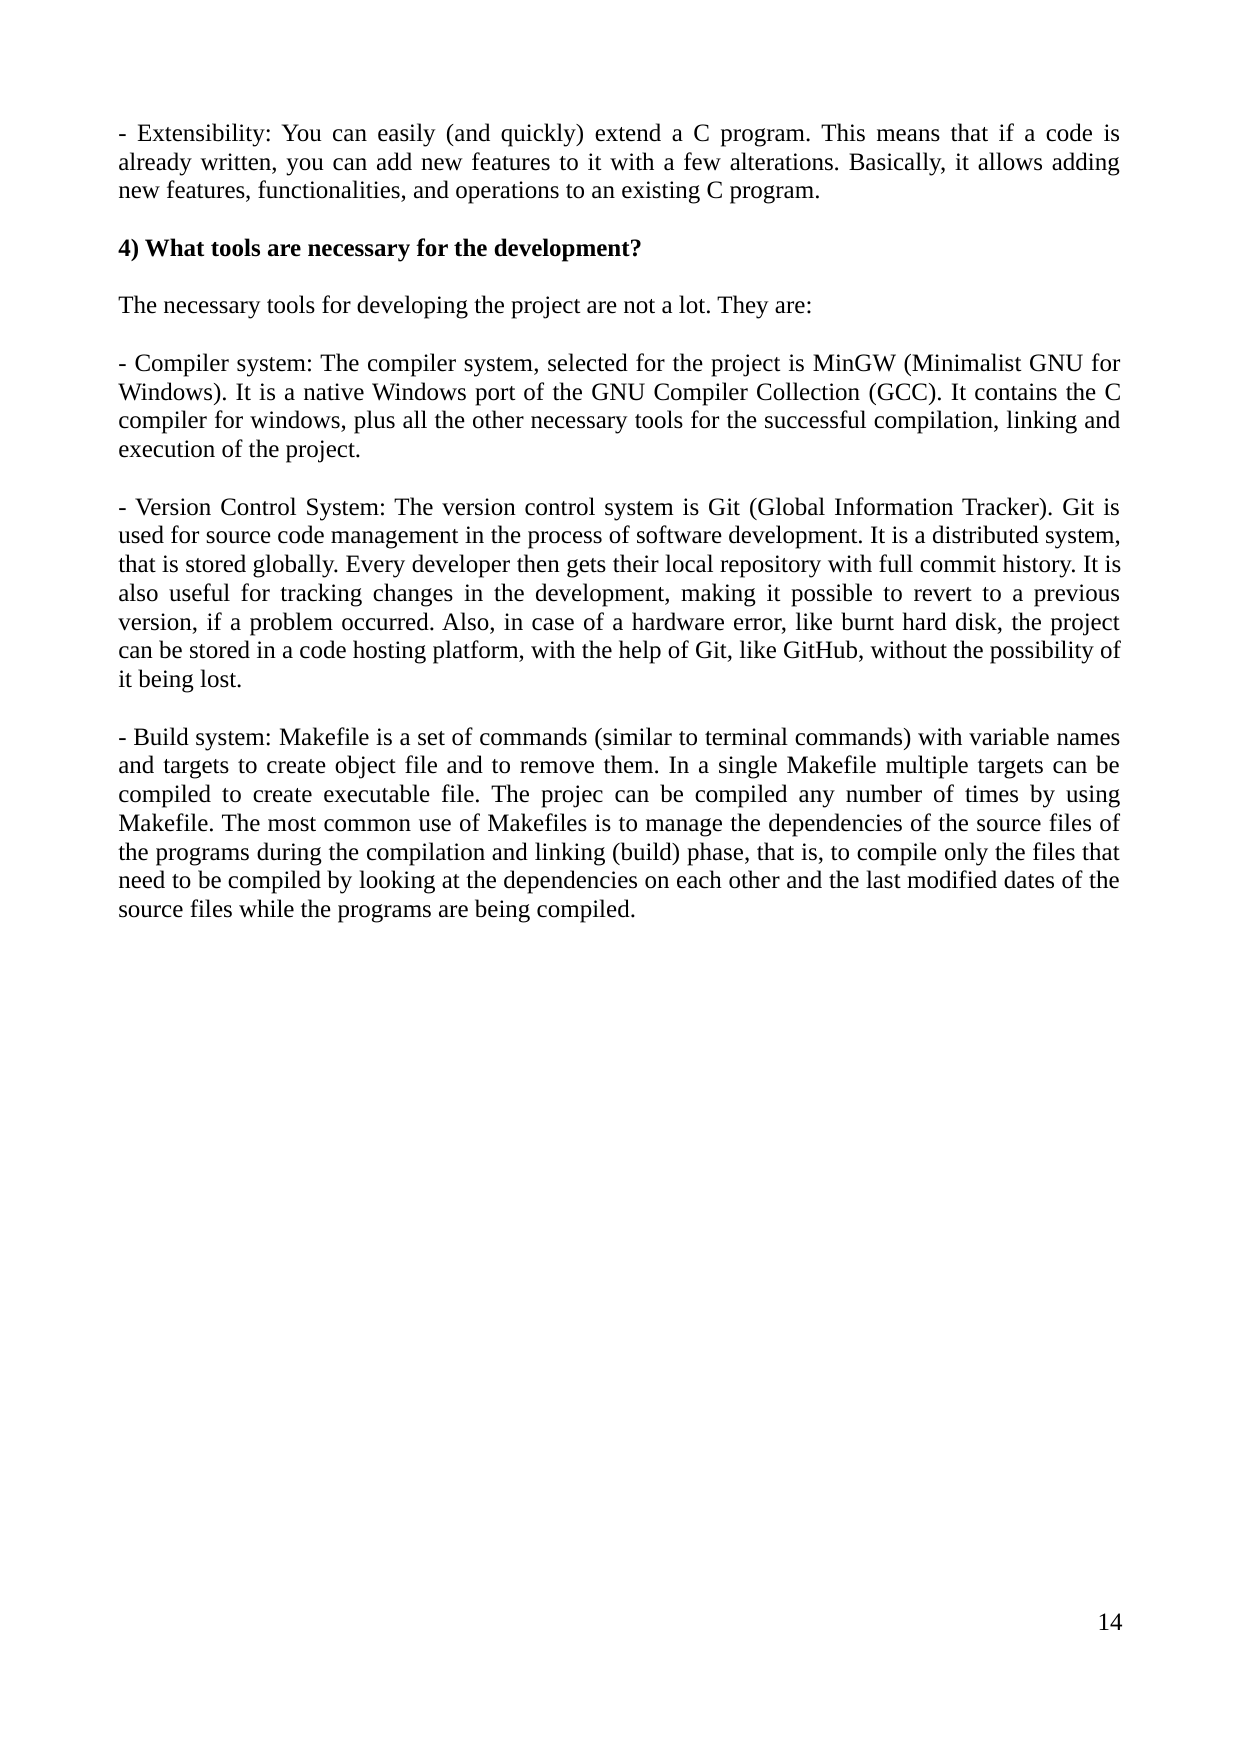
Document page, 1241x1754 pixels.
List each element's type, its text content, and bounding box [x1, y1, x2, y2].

text - Extensibility: You can easily (and quickly) extend a C program. This means that if a code is already written, you can add new features to it with a few alterations. Basically, it allows adding new features, functionalities, and operations to an existing C program. [118, 118, 1122, 204]
text The necessary tools for developing the project are not a lot. They are: [118, 291, 1122, 319]
text 4) What tools are necessary for the development? [118, 233, 1122, 262]
text - Compiler system: The compiler system, selected for the project is MinGW (Minimalist GNU for Windows). It is a native Windows port of the GNU Compiler Collection (GCC). It contains the C compiler for windows, plus all the other necessary tools for the successful compilation, linking and execution of the project. [118, 348, 1122, 463]
text - Build system: Makefile is a set of commands (similar to terminal commands) with variable names and targets to create object file and to remove them. In a single Makefile multiple targets can be compiled to create executable file. The projec can be compiled any number of times by using Makefile. The most common use of Makefiles is to manage the dependencies of the source files of the programs during the compilation and linking (build) phase, that is, to compile only the files that need to be compiled by looking at the dependencies on each other and the last modified dates of the source files while the programs are being compiled. [118, 722, 1122, 923]
text - Version Control System: The version control system is Git (Global Information Tracker). Git is used for source code management in the process of software development. It is a distributed system, that is stored globally. Every developer then gets their local repository with full commit history. It is also useful for tracking changes in the development, making it possible to revert to a previous version, if a problem occurred. Also, in case of a hardware error, like burnt hard disk, the project can be stored in a code hosting platform, with the help of Git, like GitHub, without the possibility of it being lost. [118, 492, 1122, 693]
